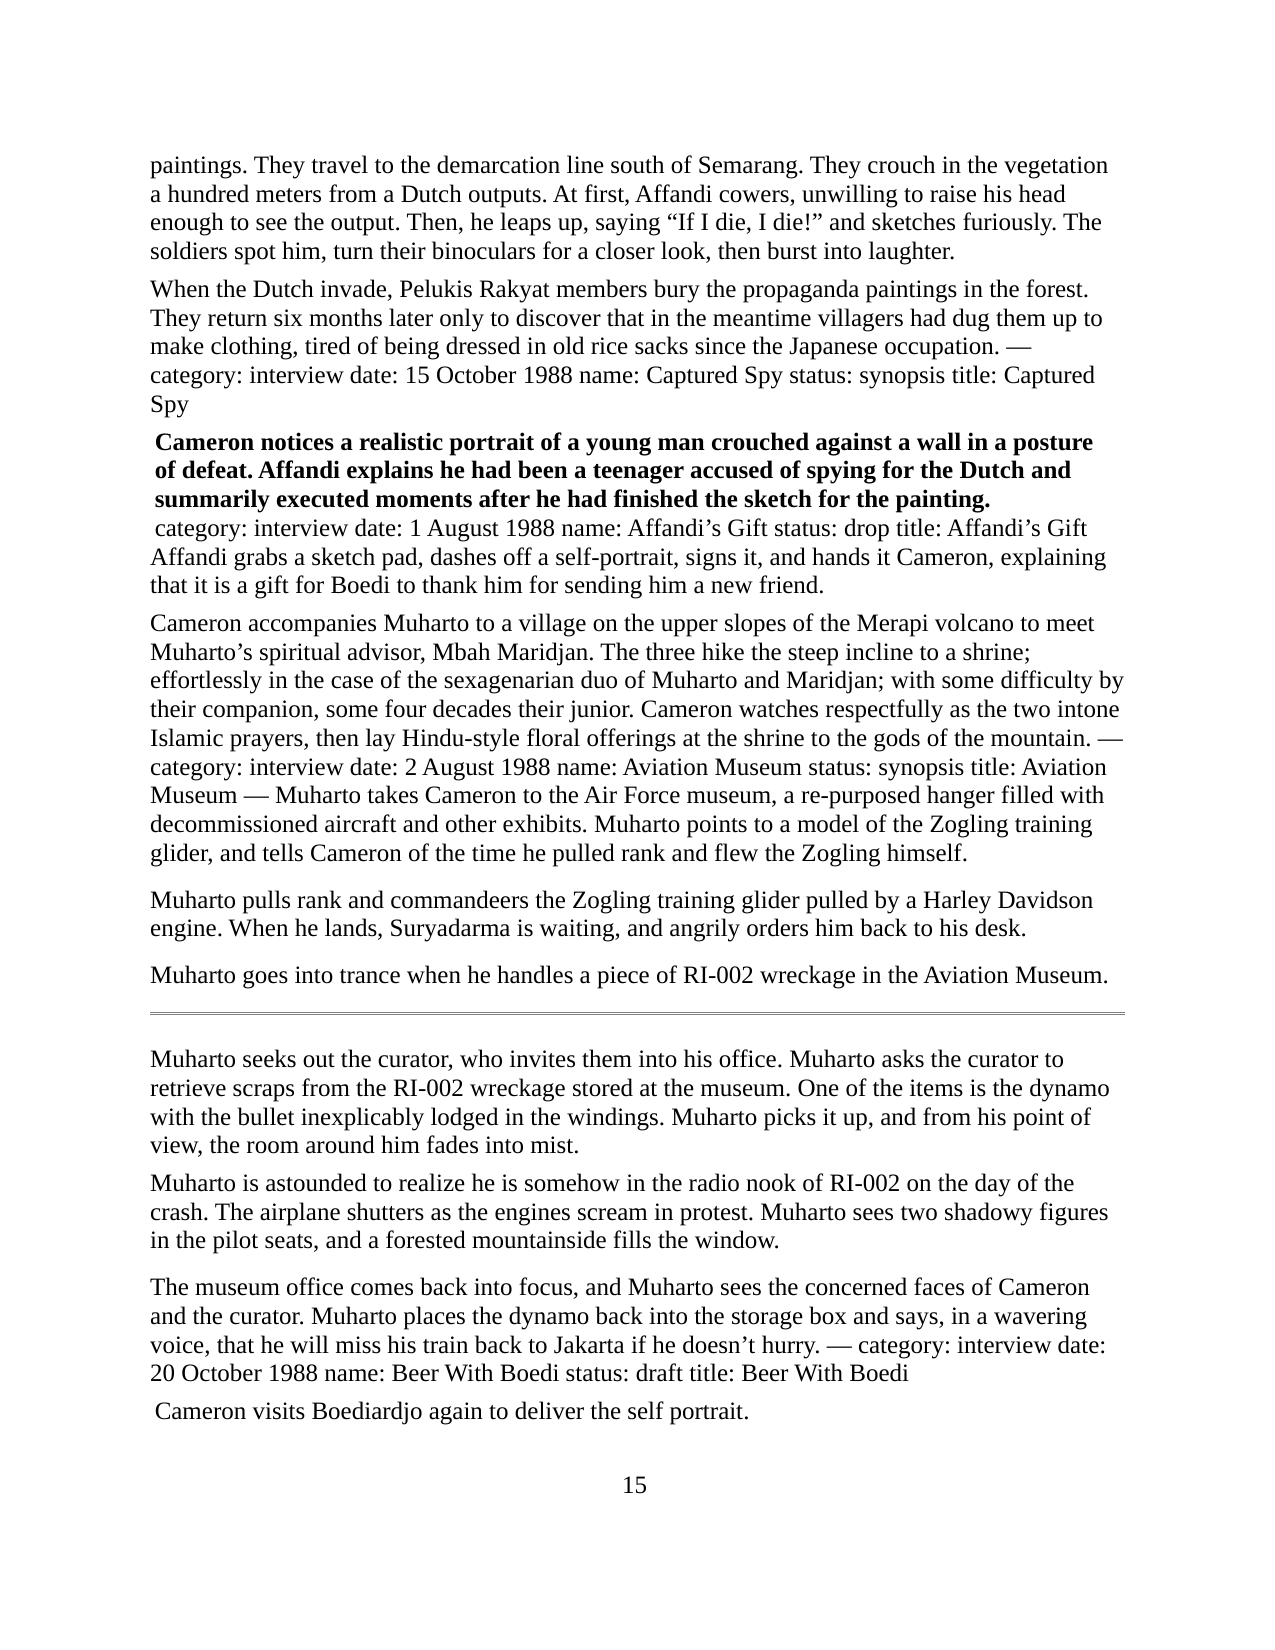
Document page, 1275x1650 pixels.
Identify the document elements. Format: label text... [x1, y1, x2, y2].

text Muharto goes into trance when he handles a piece of RI-002 wreckage in the Aviation Museum. [150, 960, 1125, 989]
table_cell category: interview date: 1 August 1988 name: Affandi’s Gift status: drop title: Affandi’s Gift [150, 513, 1125, 542]
table_header Cameron notices a realistic portrait of a young man crouched against a wall in a posture of defeat. Affandi explains he had been a teenager accused of spying for the Dutch and summarily executed moments after he had finished the sketch for the painting. [150, 427, 1125, 513]
text Muharto seeks out the curator, who invites them into his office. Muharto asks the curator to retrieve scraps from the RI-002 wreckage stored at the museum. One of the items is the dynamo with the bullet inexplicably lodged in the windings. Muharto picks it up, and from his point of view, the room around him fades into mist. [150, 1044, 1125, 1159]
text When the Dutch invade, Pelukis Rakyat members bury the propaganda paintings in the forest. They return six months later only to discover that in the meantime villagers had dug them up to make clothing, tired of being dressed in old rice sacks since the Japanese occupation. — category: interview date: 15 October 1988 name: Captured Spy status: synopsis title: Captured Spy [150, 274, 1125, 418]
text The museum office comes back into focus, and Muharto sees the concerned faces of Cameron and the curator. Muharto places the dynamo back into the storage box and says, in a wavering voice, that he will miss his train back to Jakarta if he doesn’t hurry. — category: interview date: 20 October 1988 name: Beer With Boedi status: draft title: Beer With Boedi [150, 1272, 1125, 1387]
text paintings. They travel to the demarcation line south of Semarang. They crouch in the vegetation a hundred meters from a Dutch outputs. At first, Affandi cowers, unwilling to raise his head enough to see the output. Then, he leaps up, saying “If I die, I die!” and sketches furiously. The soldiers spot him, turn their binoculars for a closer look, then burst into laughter. [150, 150, 1125, 265]
text Muharto pulls rank and commandeers the Zogling training glider pulled by a Harley Davidson engine. When he lands, Suryadarma is waiting, and angrily orders him back to his desk. [150, 885, 1125, 942]
text Affandi grabs a sketch pad, dashes off a self-portrait, signs it, and hands it Cameron, explaining that it is a gift for Boedi to thank him for sending him a new friend. [150, 542, 1125, 599]
text Cameron accompanies Muharto to a village on the upper slopes of the Merapi volcano to meet Muharto’s spiritual advisor, Mbah Maridjan. The three hike the steep incline to a shrine; effortlessly in the case of the sexagenarian duo of Muharto and Maridjan; with some difficulty by their companion, some four decades their junior. Cameron watches respectfully as the two intone Islamic prayers, then lay Hindu-style floral offerings at the shrine to the gods of the mountain. — category: interview date: 2 August 1988 name: Aviation Museum status: synopsis title: Aviation Museum — Muharto takes Cameron to the Air Force museum, a re-purposed hanger filled with decommissioned aircraft and other exhibits. Muharto points to a model of the Zogling training glider, and tells Cameron of the time he pulled rank and flew the Zogling himself. [150, 608, 1125, 867]
table_header Cameron visits Boediardjo again to deliver the self portrait. [150, 1396, 1125, 1425]
text Muharto is astounded to realize he is somehow in the radio nook of RI-002 on the day of the crash. The airplane shutters as the engines scream in protest. Muharto sees two shadowy figures in the pilot seats, and a forested mountainside fills the window. [150, 1168, 1125, 1254]
